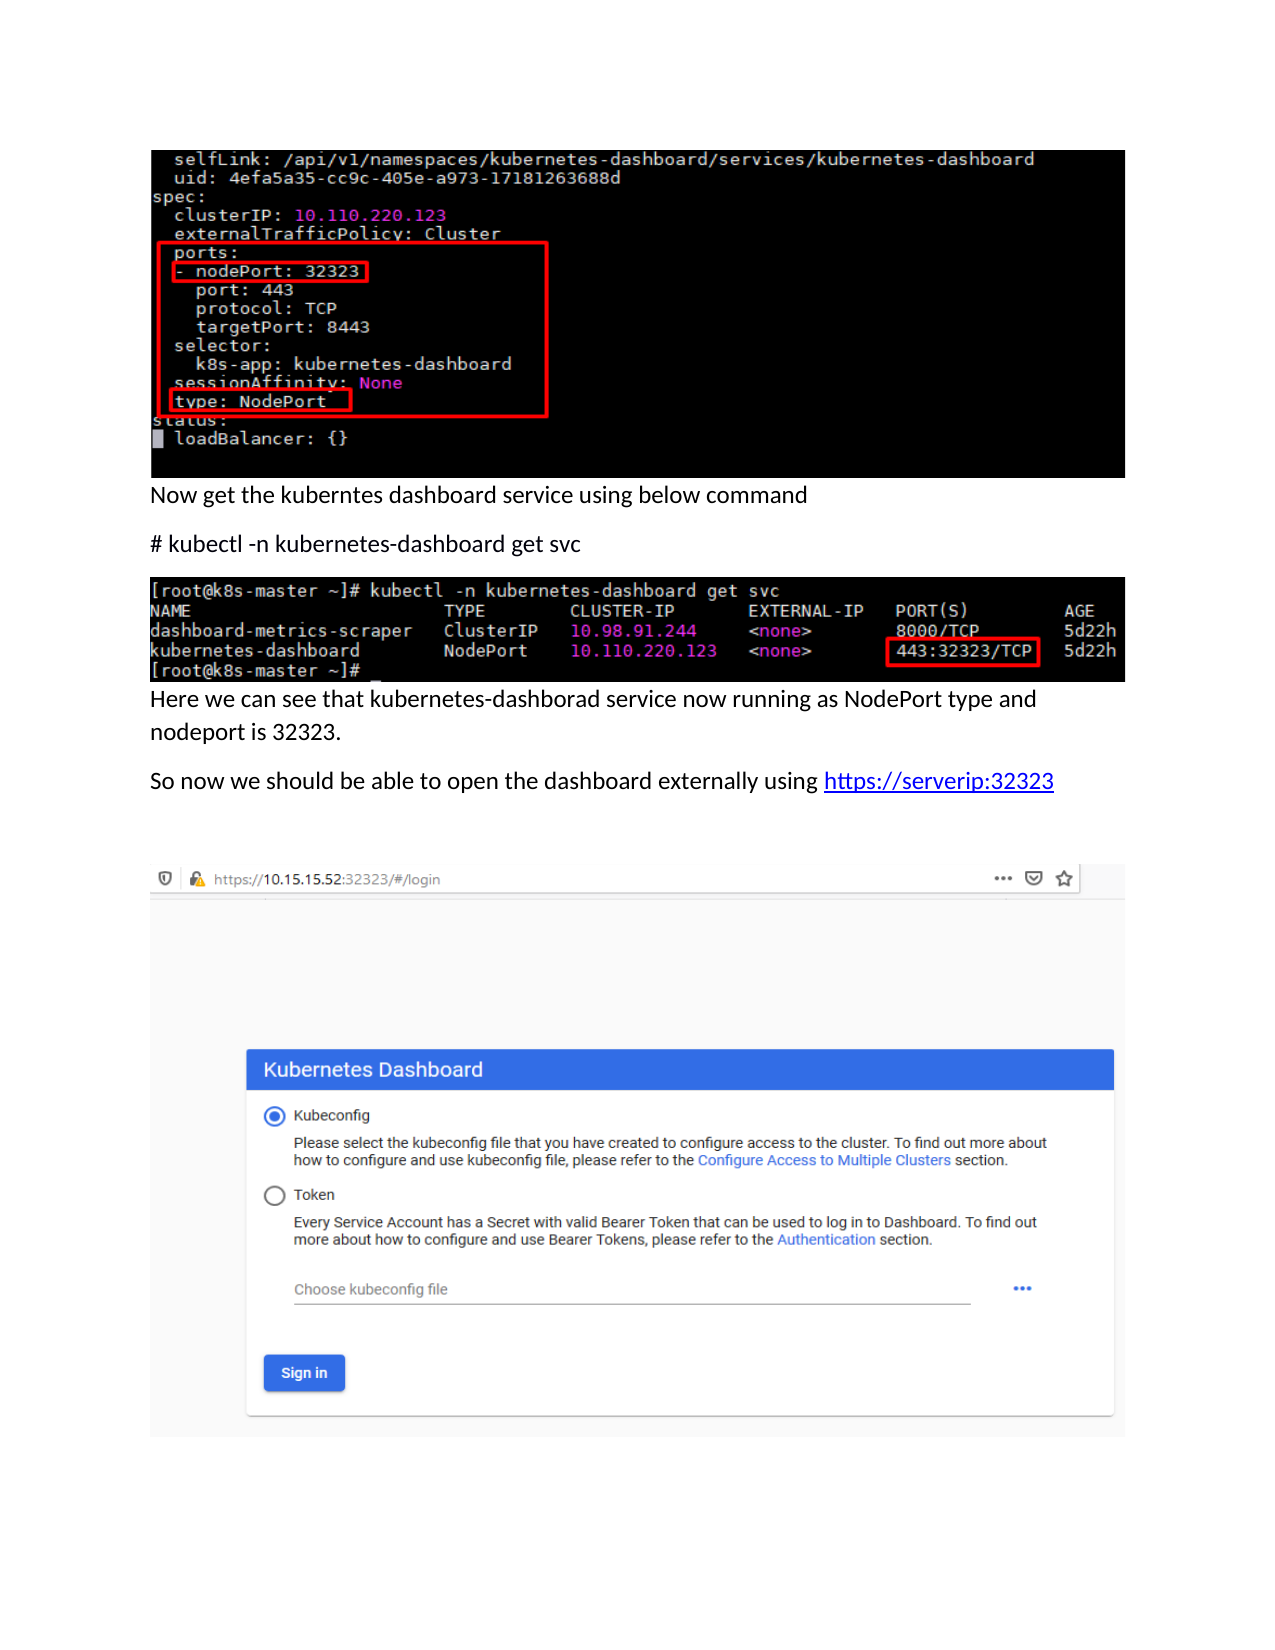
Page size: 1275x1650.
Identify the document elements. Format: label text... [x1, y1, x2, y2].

picture [150, 150, 1125, 478]
text Now get the kuberntes dashboard service using below command [150, 478, 1125, 510]
text So now we should be able to open the dashboard externally using https://serverip:32323 [150, 766, 1125, 796]
text Here we can see that kubernetes-dashborad service now running as NodePort type and nodeport is 32323. [150, 682, 1125, 747]
picture [150, 577, 1125, 682]
text # kubectl -n kubernetes-dashboard get svc [150, 529, 1125, 559]
picture [150, 864, 1125, 1437]
